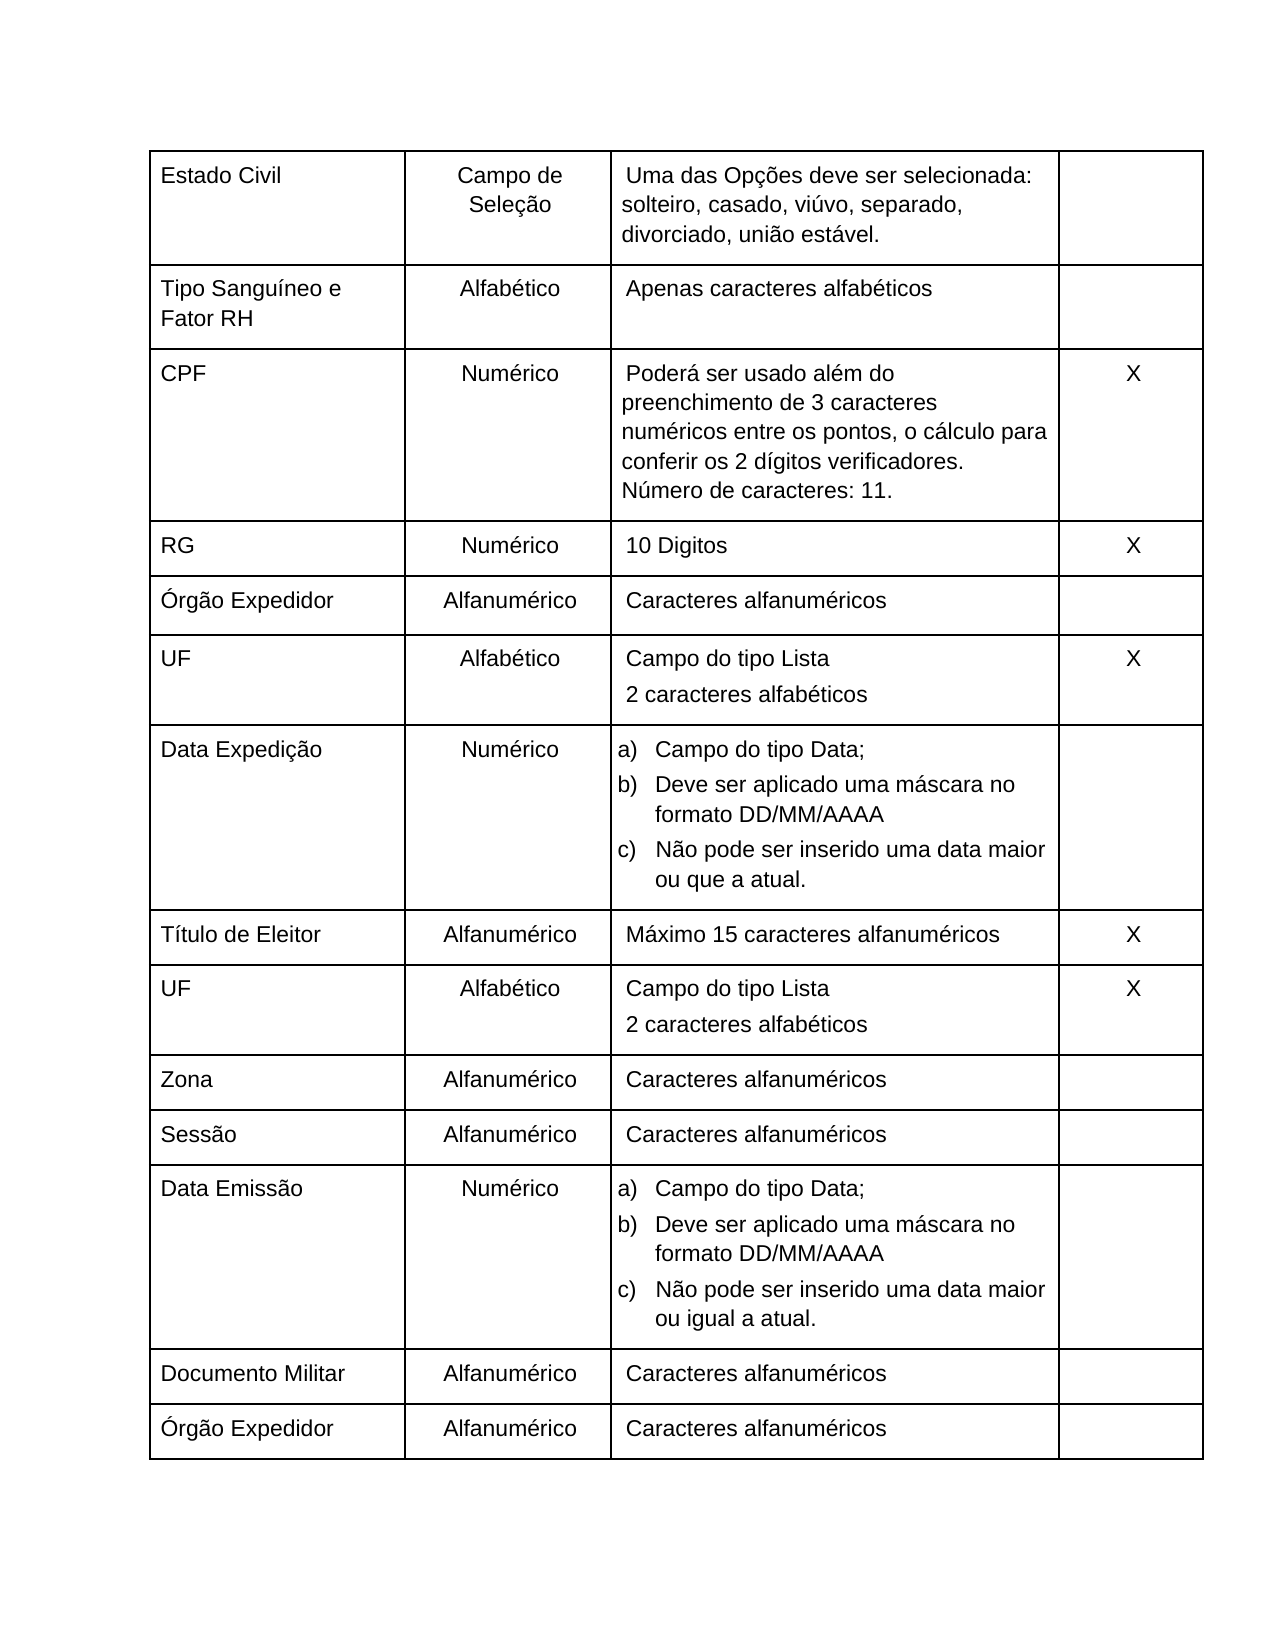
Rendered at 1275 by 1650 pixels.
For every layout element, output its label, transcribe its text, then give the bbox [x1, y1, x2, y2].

table_cell Estado Civil [151, 152, 404, 263]
table_cell Tipo Sanguíneo e Fator RH [151, 266, 404, 348]
table_cell [1060, 1350, 1202, 1403]
table_cell Alfanumérico [406, 911, 610, 963]
table_cell Órgão Expedidor [151, 1405, 404, 1458]
table_cell a) Campo do tipo Data; b) Deve ser aplicado uma máscara no formato DD/MM/AAAA c) Não pode ser inserido uma data maior ou igual a atual. [612, 1166, 1058, 1348]
table_cell RG [151, 522, 404, 575]
table_cell Numérico [406, 1166, 610, 1348]
table_cell [1060, 1405, 1202, 1458]
table_cell [1060, 1056, 1202, 1109]
table_cell [1060, 1111, 1202, 1163]
table_cell Alfabético [406, 636, 610, 724]
table_cell Alfabético [406, 966, 610, 1054]
table_cell [1060, 577, 1202, 633]
table_cell Título de Eleitor [151, 911, 404, 963]
table_cell X [1060, 350, 1202, 520]
table_cell [1060, 1166, 1202, 1348]
table_cell Caracteres alfanuméricos [612, 577, 1058, 633]
table_cell X [1060, 911, 1202, 963]
table_cell Campo do tipo Lista 2 caracteres alfabéticos [612, 636, 1058, 724]
table_cell Caracteres alfanuméricos [612, 1405, 1058, 1458]
table_cell X [1060, 636, 1202, 724]
table_cell Órgão Expedidor [151, 577, 404, 633]
table_cell Alfanumérico [406, 577, 610, 633]
table_cell Uma das Opções deve ser selecionada: solteiro, casado, viúvo, separado, divorciado, união estável. [612, 152, 1058, 263]
table_cell Numérico [406, 726, 610, 909]
table_cell Data Emissão [151, 1166, 404, 1348]
table_cell Apenas caracteres alfabéticos [612, 266, 1058, 348]
table_cell Alfanumérico [406, 1056, 610, 1109]
table_cell Alfanumérico [406, 1111, 610, 1163]
table_cell UF [151, 966, 404, 1054]
table_cell Campo do tipo Lista 2 caracteres alfabéticos [612, 966, 1058, 1054]
table_cell Máximo 15 caracteres alfanuméricos [612, 911, 1058, 963]
table_cell Caracteres alfanuméricos [612, 1111, 1058, 1163]
table_cell Alfanumérico [406, 1350, 610, 1403]
table_cell Sessão [151, 1111, 404, 1163]
table_cell a) Campo do tipo Data; b) Deve ser aplicado uma máscara no formato DD/MM/AAAA c) Não pode ser inserido uma data maior ou que a atual. [612, 726, 1058, 909]
table_cell Caracteres alfanuméricos [612, 1056, 1058, 1109]
table_cell X [1060, 522, 1202, 575]
table_cell Zona [151, 1056, 404, 1109]
table_cell Campo de Seleção [406, 152, 610, 263]
table_cell Caracteres alfanuméricos [612, 1350, 1058, 1403]
table_cell [1060, 152, 1202, 263]
table_cell 10 Digitos [612, 522, 1058, 575]
table_cell CPF [151, 350, 404, 520]
table_cell Poderá ser usado além do preenchimento de 3 caracteres numéricos entre os pontos, o cálculo para conferir os 2 dígitos verificadores. Número de caracteres: 11. [612, 350, 1058, 520]
table_cell [1060, 726, 1202, 909]
table_cell [1060, 266, 1202, 348]
table_cell Numérico [406, 522, 610, 575]
table_cell Documento Militar [151, 1350, 404, 1403]
table_cell Data Expedição [151, 726, 404, 909]
table_cell X [1060, 966, 1202, 1054]
table_cell Alfabético [406, 266, 610, 348]
table_cell UF [151, 636, 404, 724]
table_cell Numérico [406, 350, 610, 520]
table_cell Alfanumérico [406, 1405, 610, 1458]
